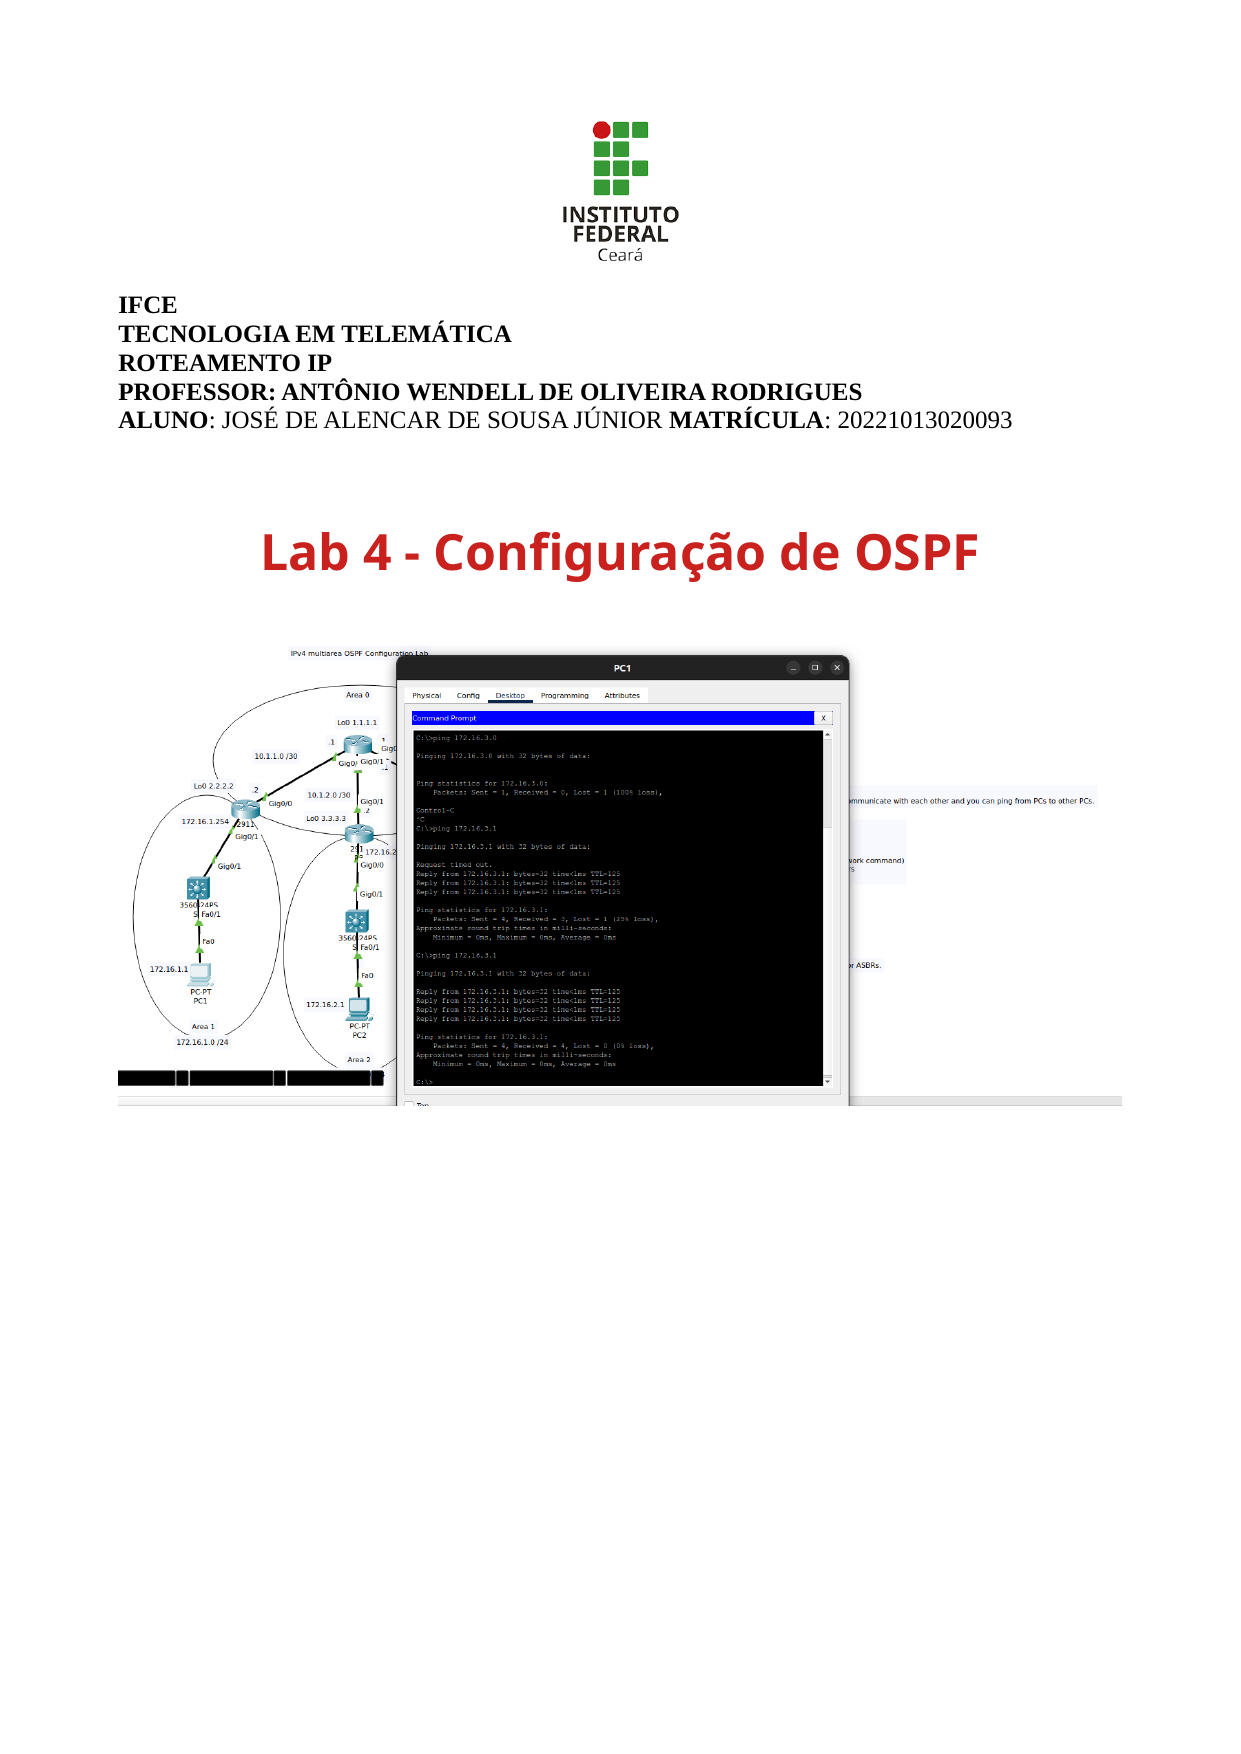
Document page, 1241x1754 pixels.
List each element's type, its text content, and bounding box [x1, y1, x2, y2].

text ALUNO: JOSÉ DE ALENCAR DE SOUSA JÚNIOR MATRÍCULA: 20221013020093 [118, 406, 1122, 434]
text PROFESSOR: ANTÔNIO WENDELL DE OLIVEIRA RODRIGUES [118, 377, 1122, 406]
text IFCE [118, 291, 1122, 319]
subtitle Lab 4 - Configuração de OSPF [118, 517, 1122, 585]
text TECNOLOGIA EM TELEMÁTICA [118, 319, 1122, 348]
picture [514, 118, 726, 268]
text ROTEAMENTO IP [118, 348, 1122, 377]
picture [118, 631, 1123, 1106]
